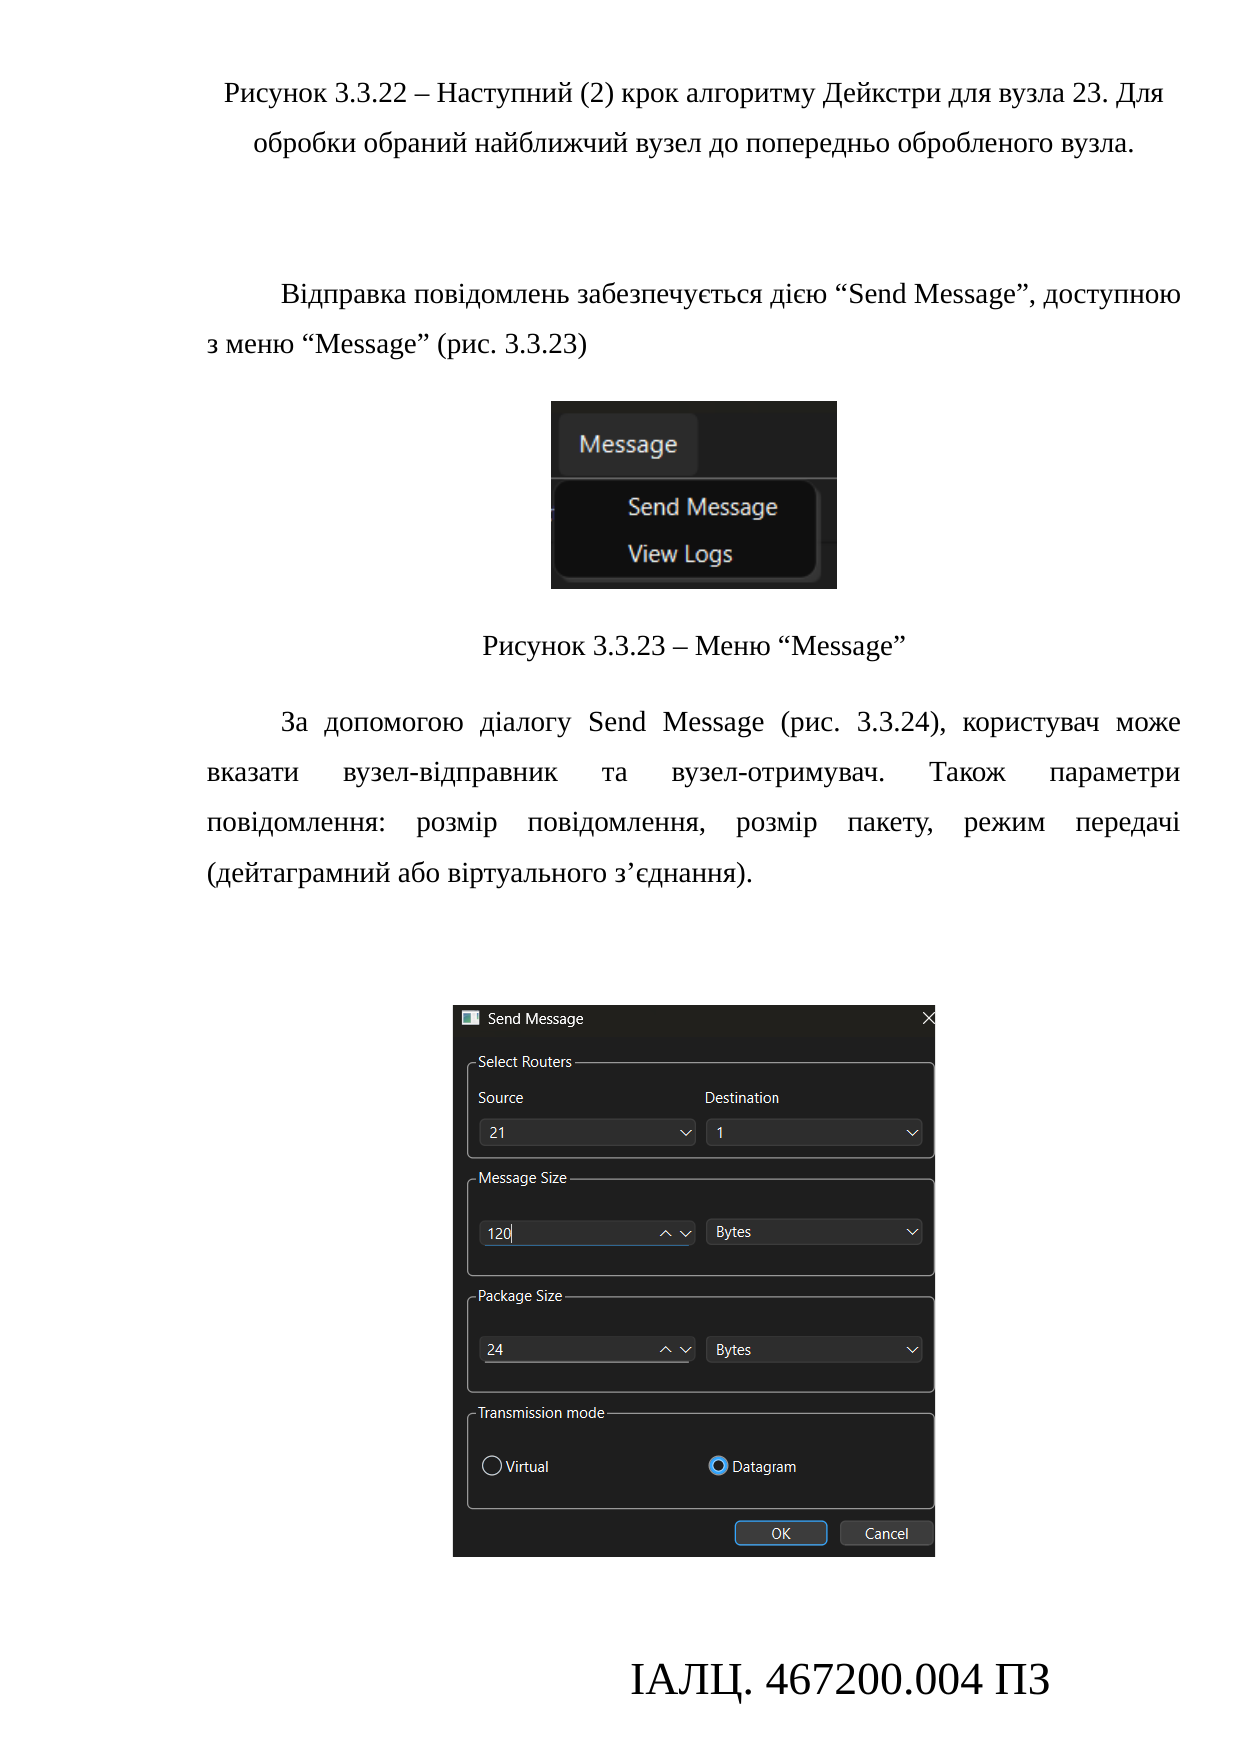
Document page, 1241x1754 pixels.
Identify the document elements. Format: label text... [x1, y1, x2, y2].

text Відправка повідомлень забезпечується дією “Send Message”, доступною з меню “Message” (рис. 3.3.23) [207, 276, 1181, 360]
text Рисунок 3.3.23 – Меню “Message” [207, 628, 1181, 662]
text За допомогою діалогу Send Message (рис. 3.3.24), користувач може вказати вузел-відправник та вузел-отримувач. Також параметри повідомлення: розмір повідомлення, розмір пакету, режим передачі (дейтаграмний або віртуального з’єднання). [207, 704, 1181, 888]
text Рисунок 3.3.22 – Наступний (2) крок алгоритму Дейкстри для вузла 23. Для обробки обраний найближчий вузел до попередньо обробленого вузла. [207, 75, 1181, 159]
